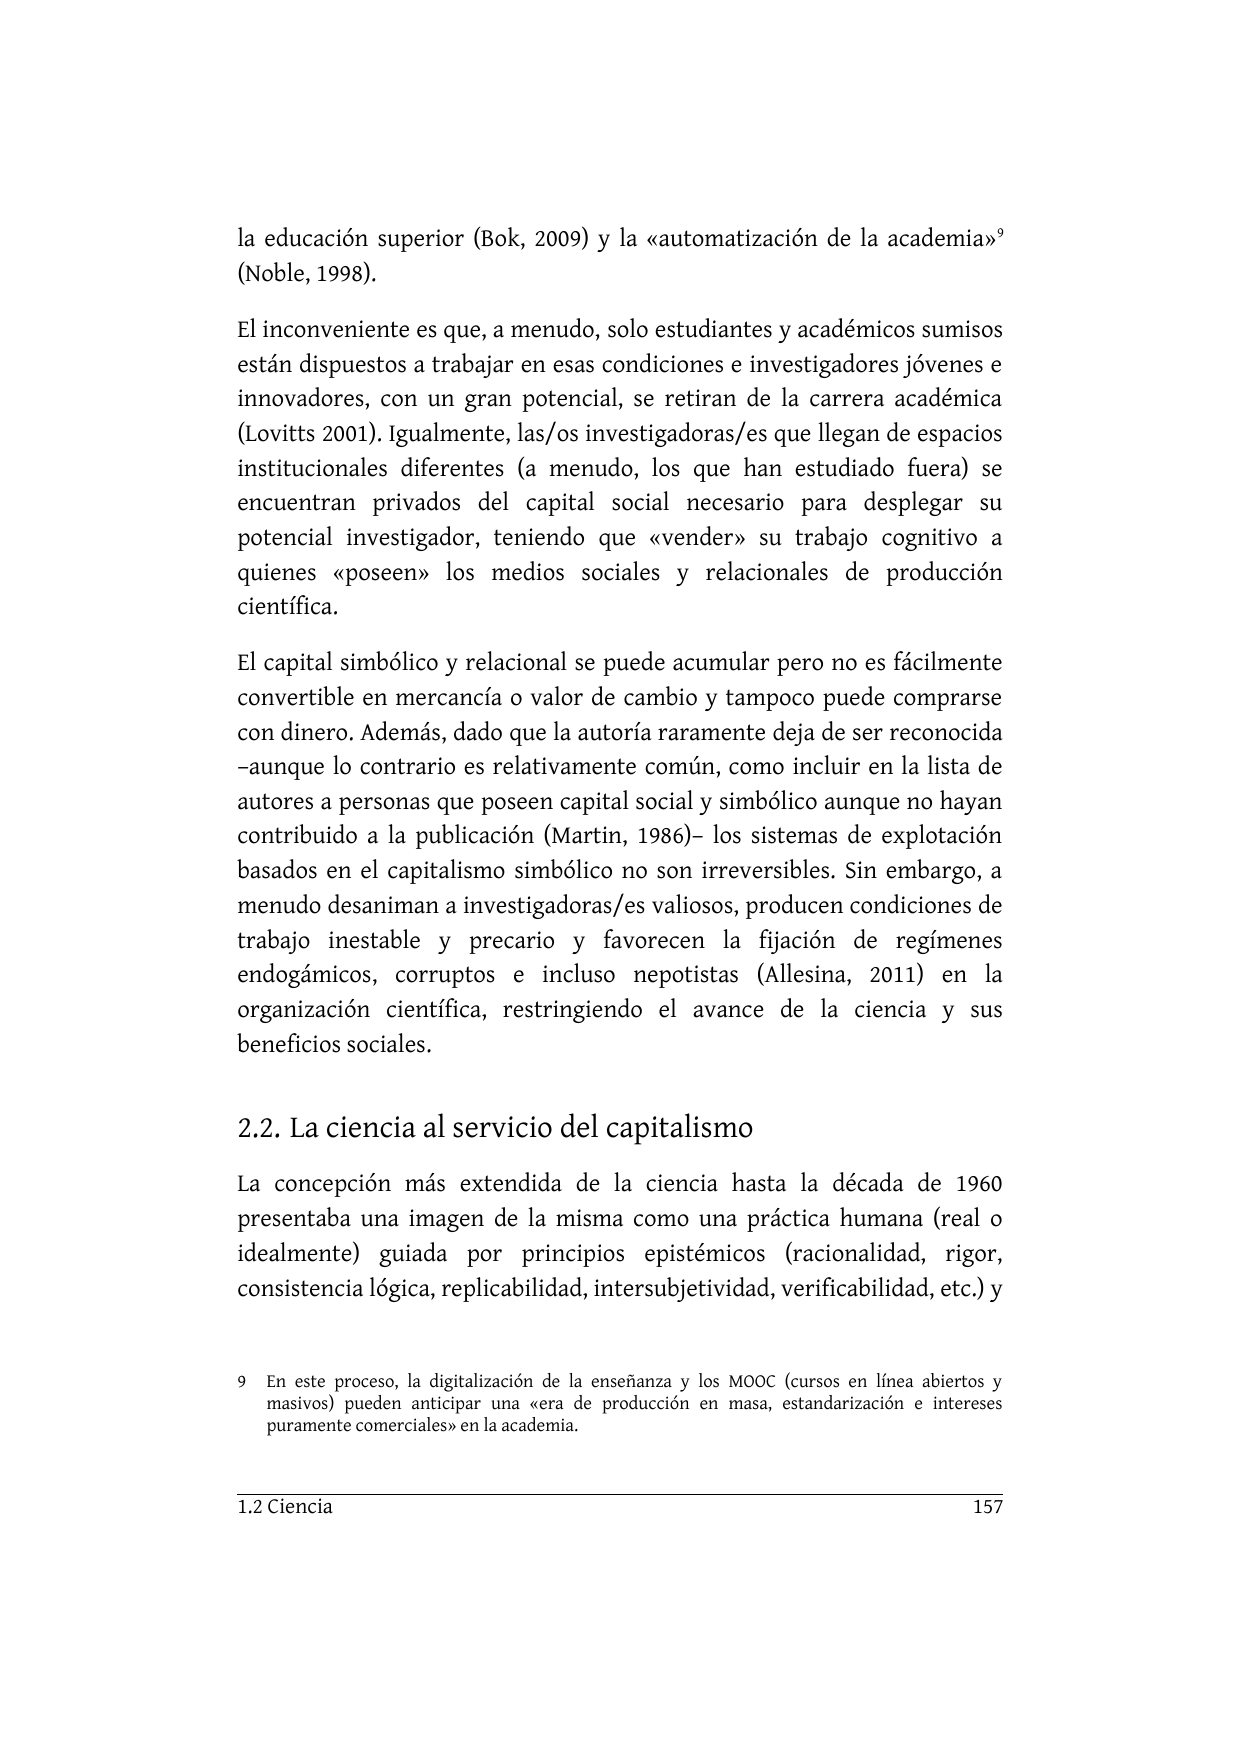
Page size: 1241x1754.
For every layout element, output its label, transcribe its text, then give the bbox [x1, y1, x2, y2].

subtitle La ciencia al servicio del capitalismo [237, 1110, 1003, 1146]
text En este proceso, la digitalización de la enseñanza y los MOOC (cursos en línea abiertos y masivos) pueden anticipar una «era de producción en masa, estandarización e intereses puramente comerciales» en la academia. [237, 1371, 1003, 1436]
text la educación superior (Bok, 2009) y la «automatización de la academia» (Noble, 1998). [237, 225, 1003, 289]
text El inconveniente es que, a menudo, solo estudiantes y académicos sumisos están dispuestos a trabajar en esas condiciones e investigadores jóvenes e innovadores, con un gran potencial, se retiran de la carrera académica (Lovitts 2001). Igualmente, las/os investigadoras/es que llegan de espacios institucionales diferentes (a menudo, los que han estudiado fuera) se encuentran privados del capital social necesario para desplegar su potencial investigador, teniendo que «vender» su trabajo cognitivo a quienes «poseen» los medios sociales y relacionales de producción científica. [237, 315, 1003, 622]
text La concepción más extendida de la ciencia hasta la década de 1960 presentaba una imagen de la misma como una práctica humana (real o idealmente) guiada por principios epistémicos (racionalidad, rigor, consistencia lógica, replicabilidad, intersubjetividad, verificabilidad, etc.) y [237, 1170, 1003, 1303]
text El capital simbólico y relacional se puede acumular pero no es fácilmente convertible en mercancía o valor de cambio y tampoco puede comprarse con dinero. Además, dado que la autoría raramente deja de ser reconocida –aunque lo contrario es relativamente común, como incluir en la lista de autores a personas que poseen capital social y simbólico aunque no hayan contribuido a la publicación (Martin, 1986)– los sistemas de explotación basados en el capitalismo simbólico no son irreversibles. Sin embargo, a menudo desaniman a investigadoras/es valiosos, producen condiciones de trabajo inestable y precario y favorecen la fijación de regímenes endogámicos, corruptos e incluso nepotistas (Allesina, 2011) en la organización científica, restringiendo el avance de la ciencia y sus beneficios sociales. [237, 649, 1003, 1059]
